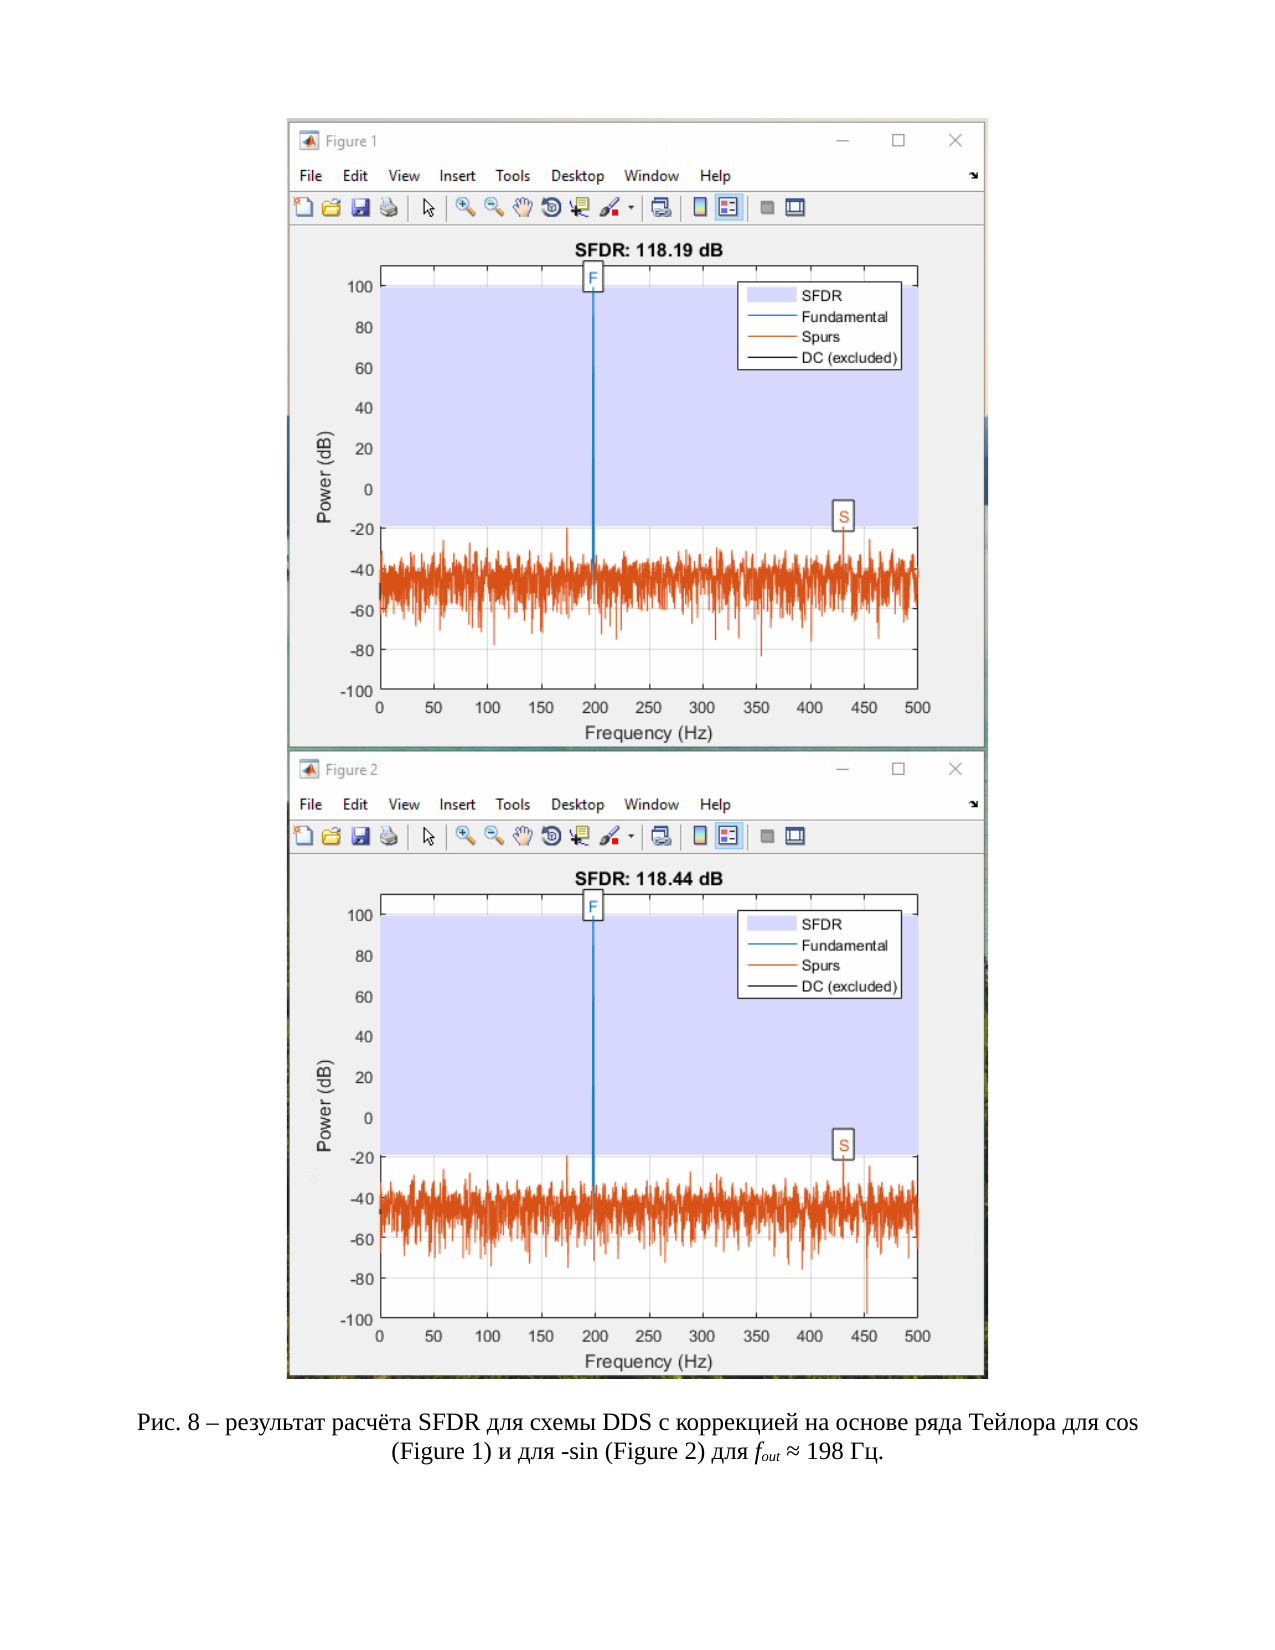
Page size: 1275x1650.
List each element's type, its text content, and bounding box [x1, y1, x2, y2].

text Рис. 8 – результат расчёта SFDR для схемы DDS с коррекцией на основе ряда Тейлора для cos (Figure 1) и для -sin (Figure 2) для fout ≈ 198 Гц. [118, 1407, 1157, 1465]
picture [286, 118, 989, 1379]
